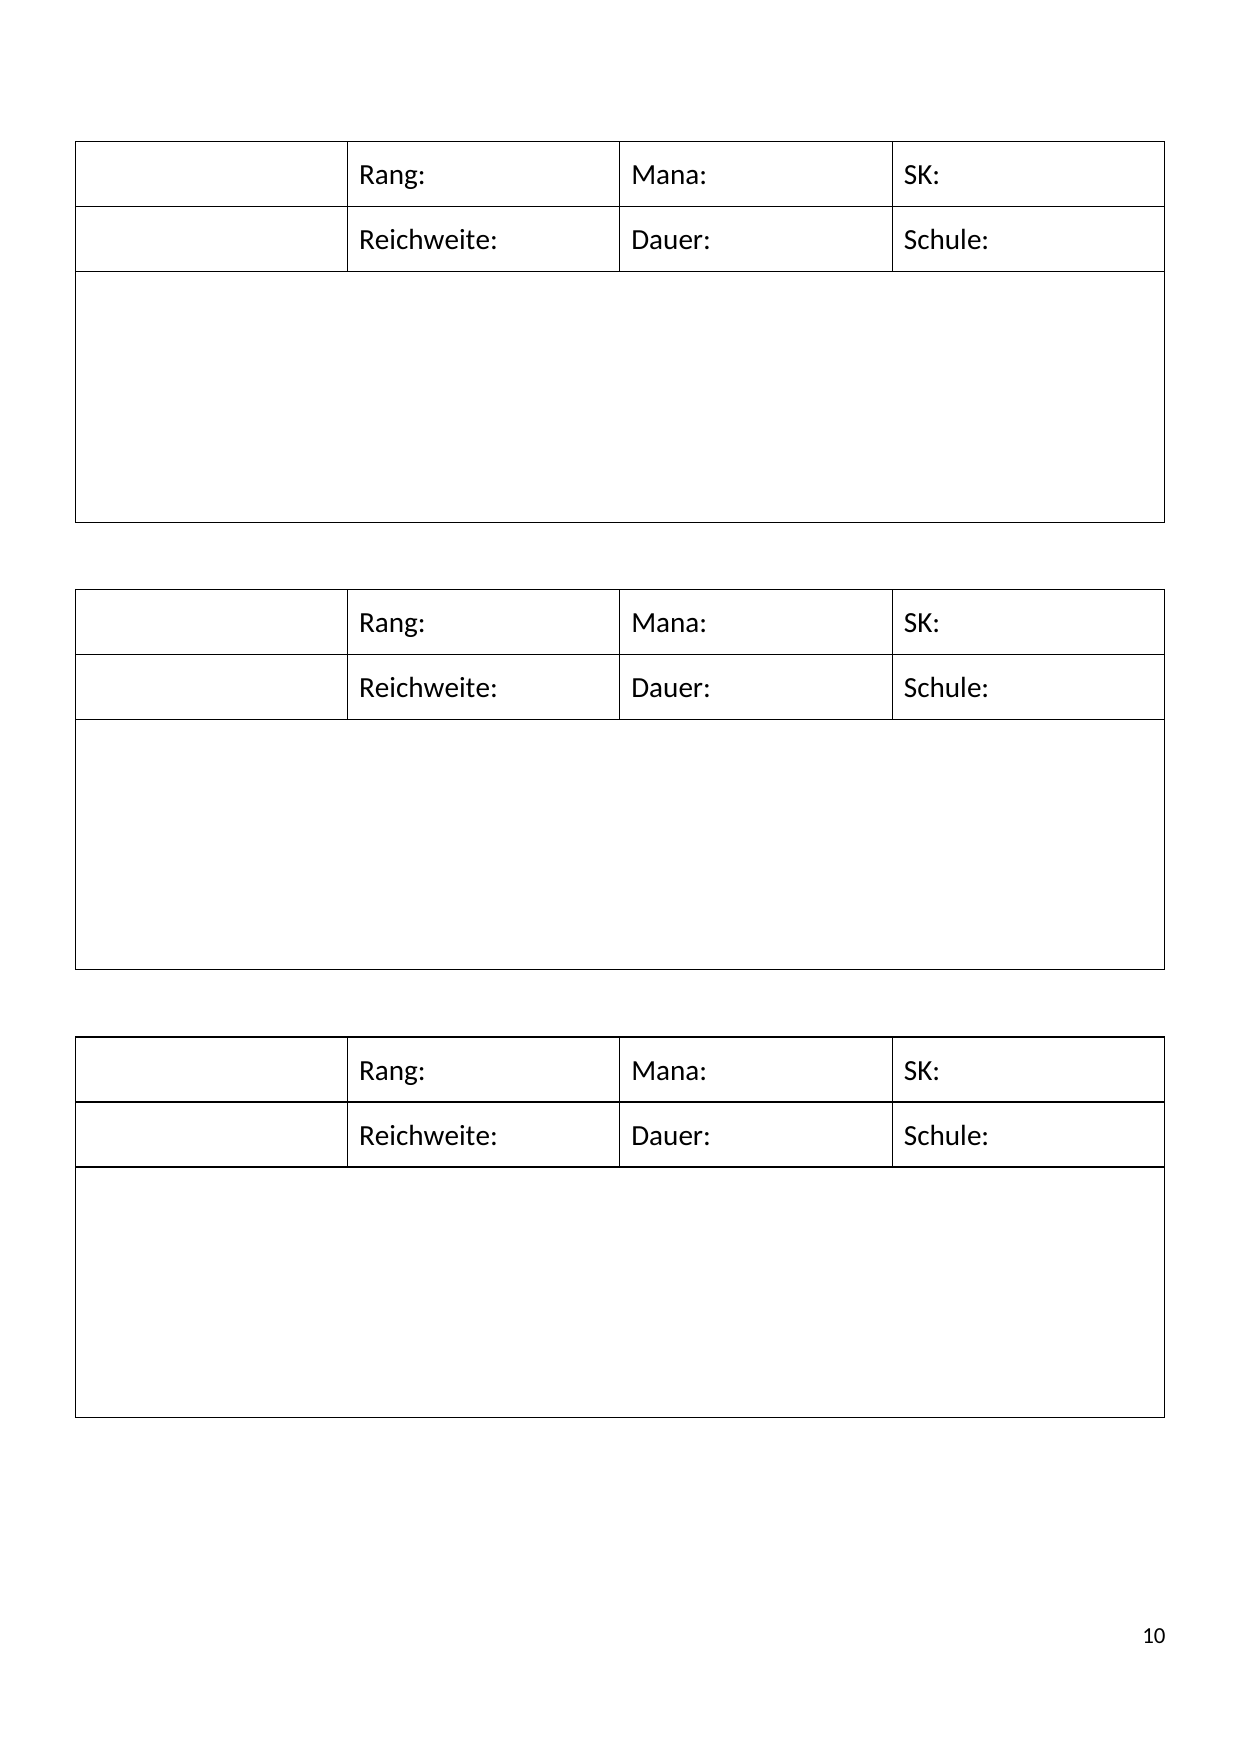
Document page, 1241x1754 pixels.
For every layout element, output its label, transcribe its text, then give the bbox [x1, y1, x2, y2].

table_cell [76, 272, 1164, 522]
table_header SK: [893, 142, 1164, 206]
table_header [76, 142, 347, 206]
table_cell Dauer: [620, 207, 892, 271]
table_cell [76, 1168, 1164, 1417]
table_header Rang: [348, 590, 619, 654]
table_header Mana: [620, 590, 892, 654]
table_header SK: [893, 590, 1164, 654]
table_cell Schule: [893, 1103, 1164, 1166]
table_cell Schule: [893, 207, 1164, 271]
table_header SK: [893, 1038, 1164, 1101]
table_cell Reichweite: [348, 1103, 619, 1166]
table_cell [76, 720, 1164, 969]
table_header Rang: [348, 142, 619, 206]
table_header [76, 590, 347, 654]
table_header Rang: [348, 1038, 619, 1101]
table_cell [76, 655, 347, 719]
table_cell Dauer: [620, 655, 892, 719]
table_cell Dauer: [620, 1103, 892, 1166]
table_header Mana: [620, 142, 892, 206]
table_cell Reichweite: [348, 207, 619, 271]
table_cell [76, 1103, 347, 1166]
table_cell Reichweite: [348, 655, 619, 719]
table_cell [76, 207, 347, 271]
table_header Mana: [620, 1038, 892, 1101]
table_header [76, 1038, 347, 1101]
table_cell Schule: [893, 655, 1164, 719]
